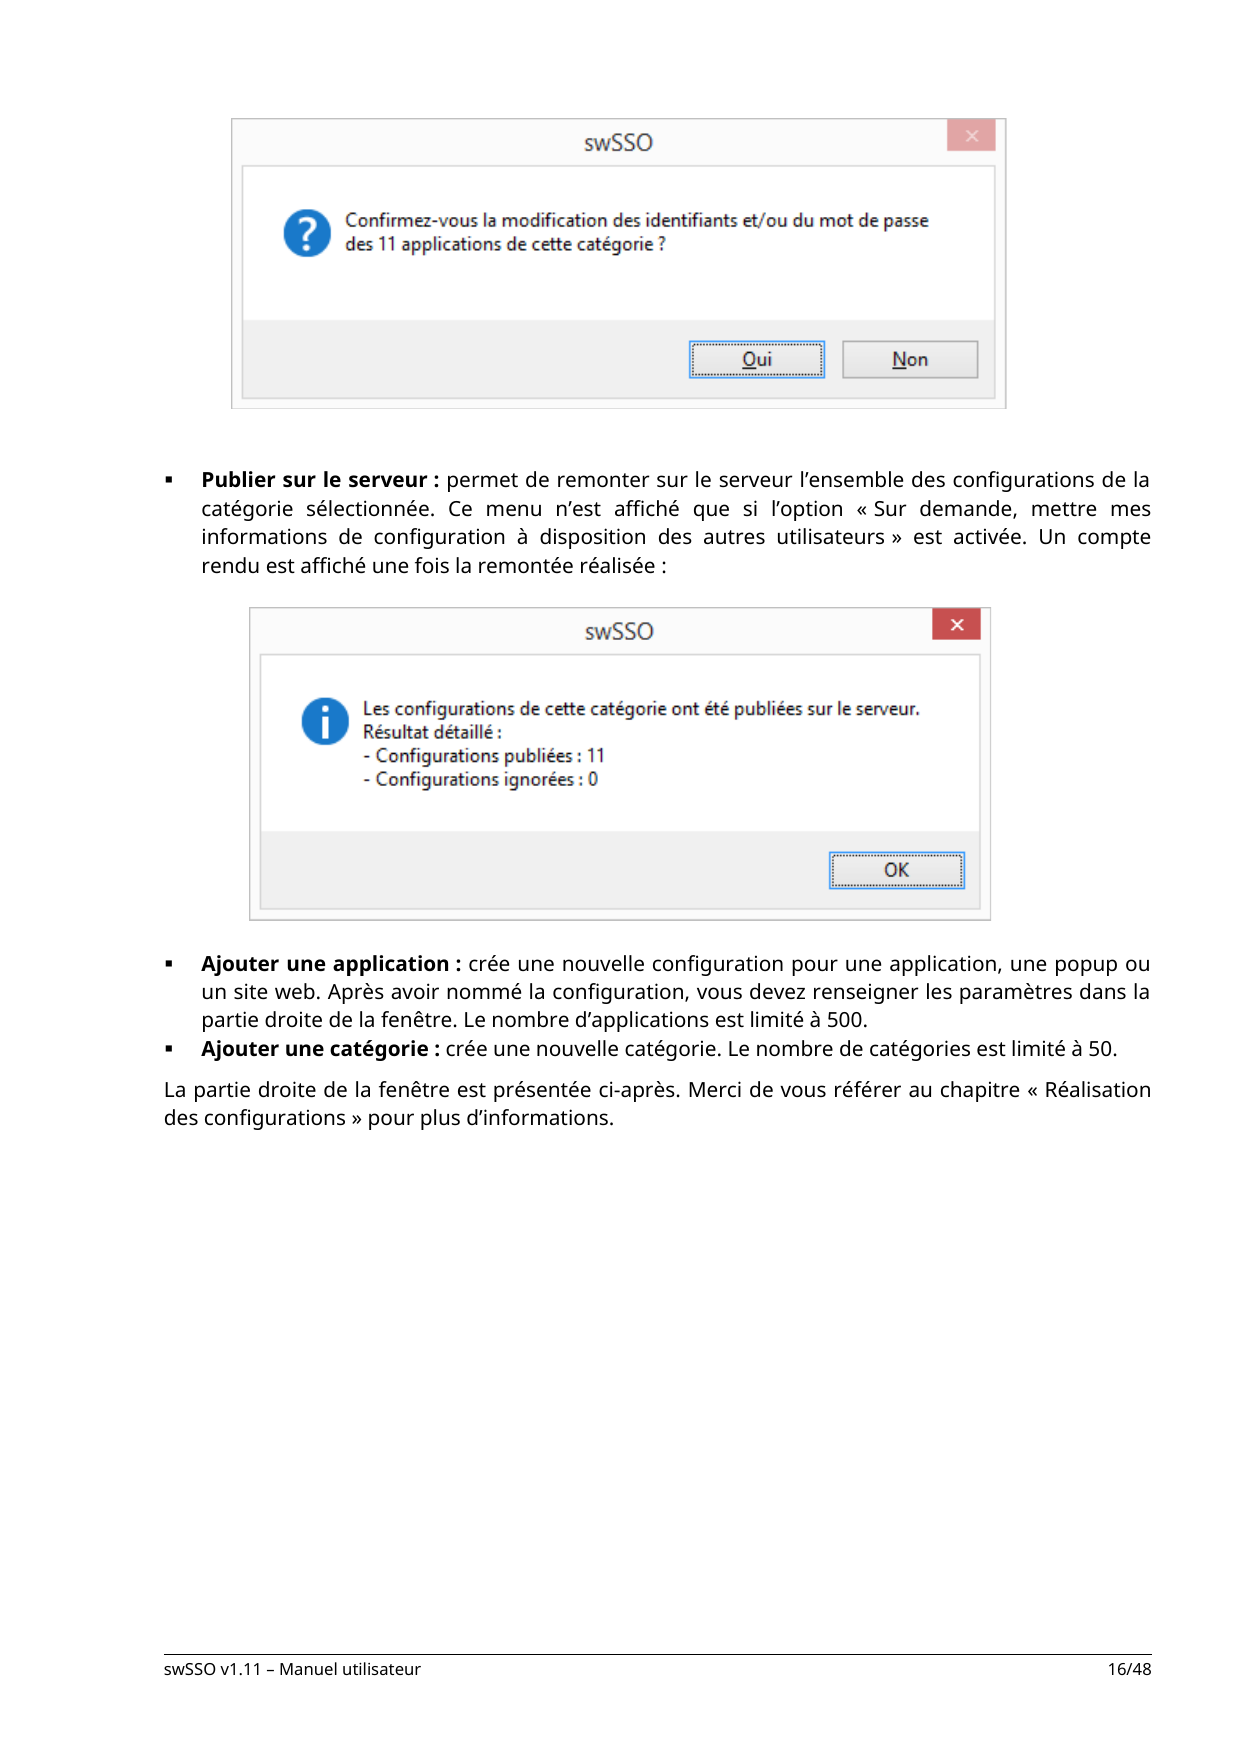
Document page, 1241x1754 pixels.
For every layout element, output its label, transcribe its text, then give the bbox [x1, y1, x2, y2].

picture [249, 607, 992, 921]
list Publier sur le serveur : permet de remonter sur le serveur l’ensemble des configurations de la catégorie sélectionnée. Ce menu n’est affiché que si l’option « Sur demande, mettre mes informations de configuration à disposition des autres utilisateurs » est activée. Un compte rendu est affiché une fois la remontée réalisée : [164, 466, 1152, 579]
list Ajouter une catégorie : crée une nouvelle catégorie. Le nombre de catégories est limité à 50. [164, 1034, 1152, 1062]
list Ajouter une application : crée une nouvelle configuration pour une application, une popup ou un site web. Après avoir nommé la configuration, vous devez renseigner les paramètres dans la partie droite de la fenêtre. Le nombre d’applications est limité à 500. [164, 949, 1152, 1034]
text La partie droite de la fenêtre est présentée ci-après. Merci de vous référer au chapitre « Réalisation des configurations » pour plus d’informations. [164, 1075, 1152, 1132]
